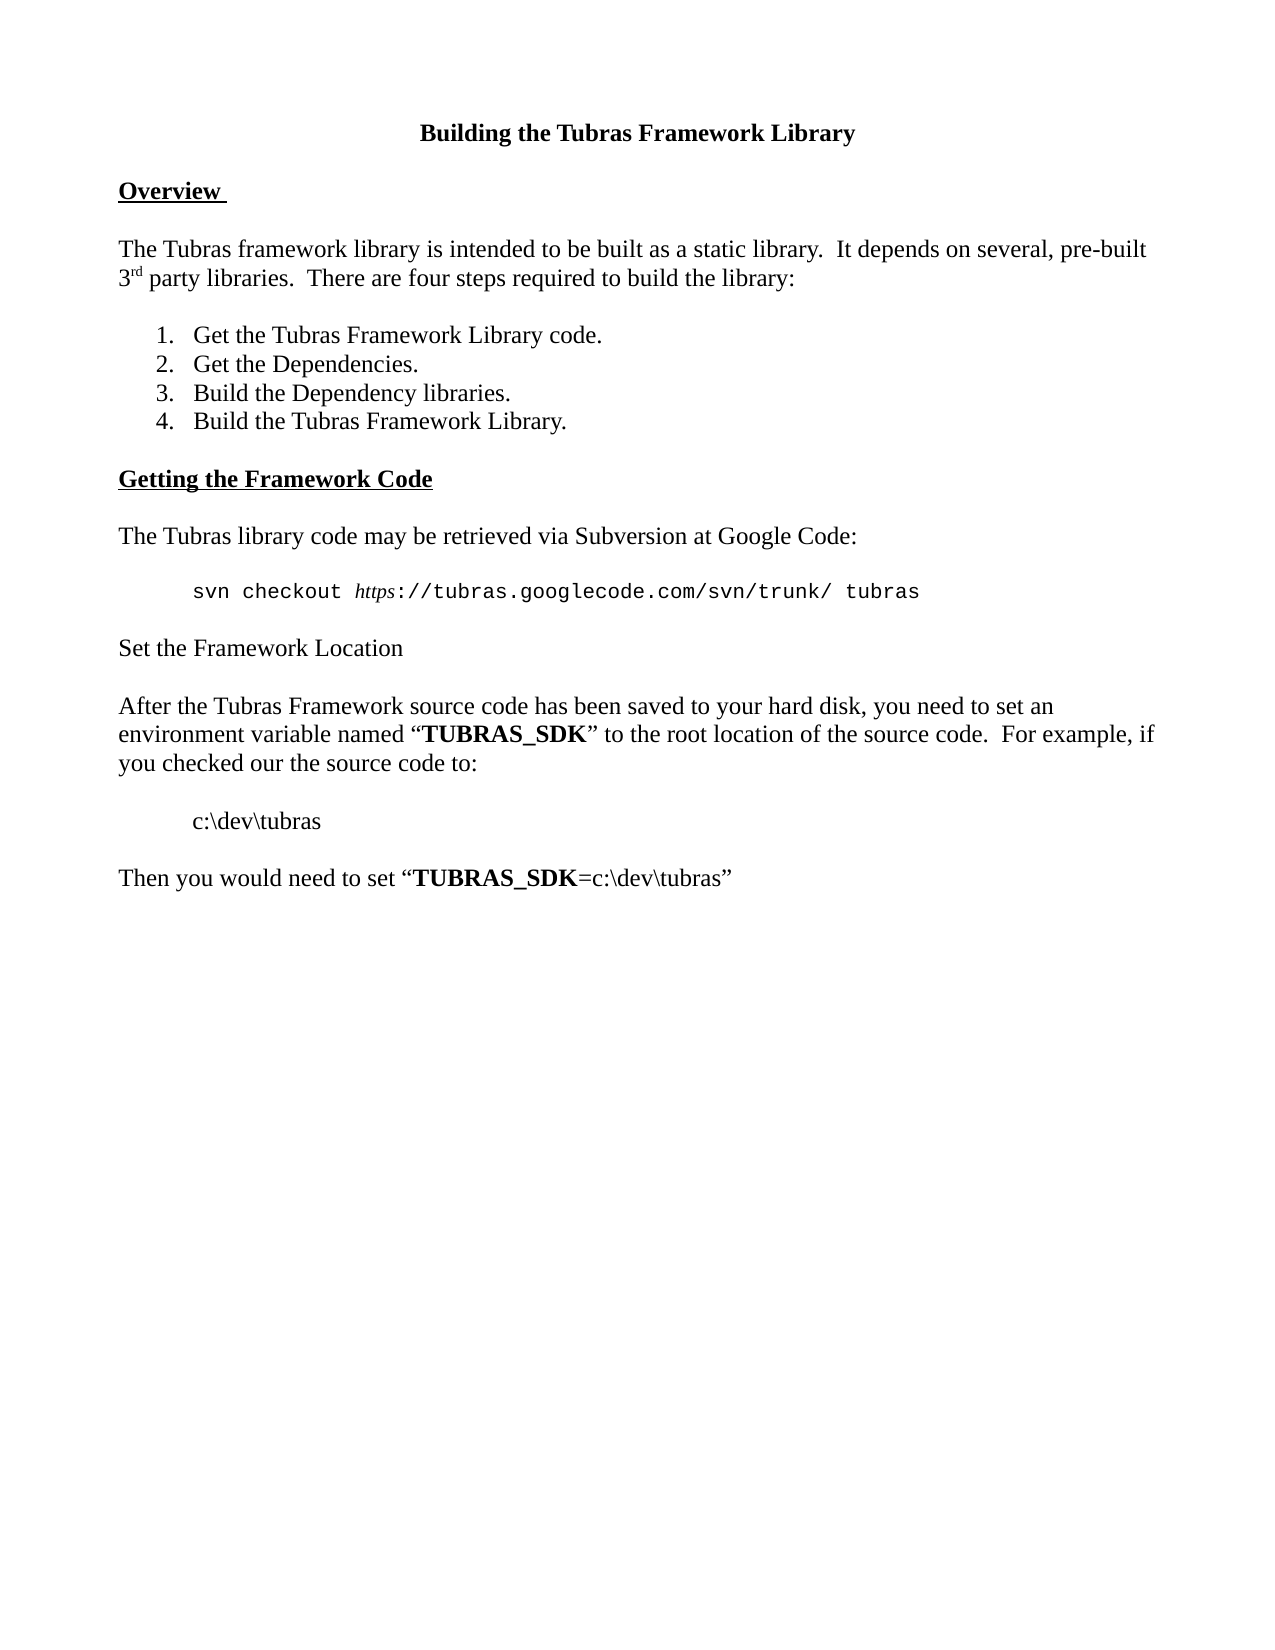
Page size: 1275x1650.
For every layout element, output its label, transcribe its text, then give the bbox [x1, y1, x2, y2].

list Get the Dependencies. [156, 349, 1157, 378]
text Getting the Framework Code [118, 464, 1157, 493]
list Build the Dependency libraries. [156, 378, 1157, 406]
list Get the Tubras Framework Library code. [156, 320, 1157, 349]
text c:\dev\tubras [192, 806, 1157, 834]
text Overview [118, 176, 1157, 205]
text Set the Framework Location [118, 633, 1157, 662]
text After the Tubras Framework source code has been saved to your hard disk, you need to set an environment variable named “TUBRAS_SDK” to the root location of the source code. For example, if you checked our the source code to: [118, 691, 1157, 777]
text Then you would need to set “TUBRAS_SDK=c:\dev\tubras” [118, 863, 1157, 892]
text The Tubras library code may be retrieved via Subversion at Google Code: [118, 521, 1157, 550]
text The Tubras framework library is intended to be built as a static library. It depends on several, pre-built 3rd party libraries. There are four steps required to build the library: [118, 234, 1157, 291]
list Build the Tubras Framework Library. [156, 406, 1157, 435]
text svn checkout https://tubras.googlecode.com/svn/trunk/ tubras [118, 579, 1157, 604]
